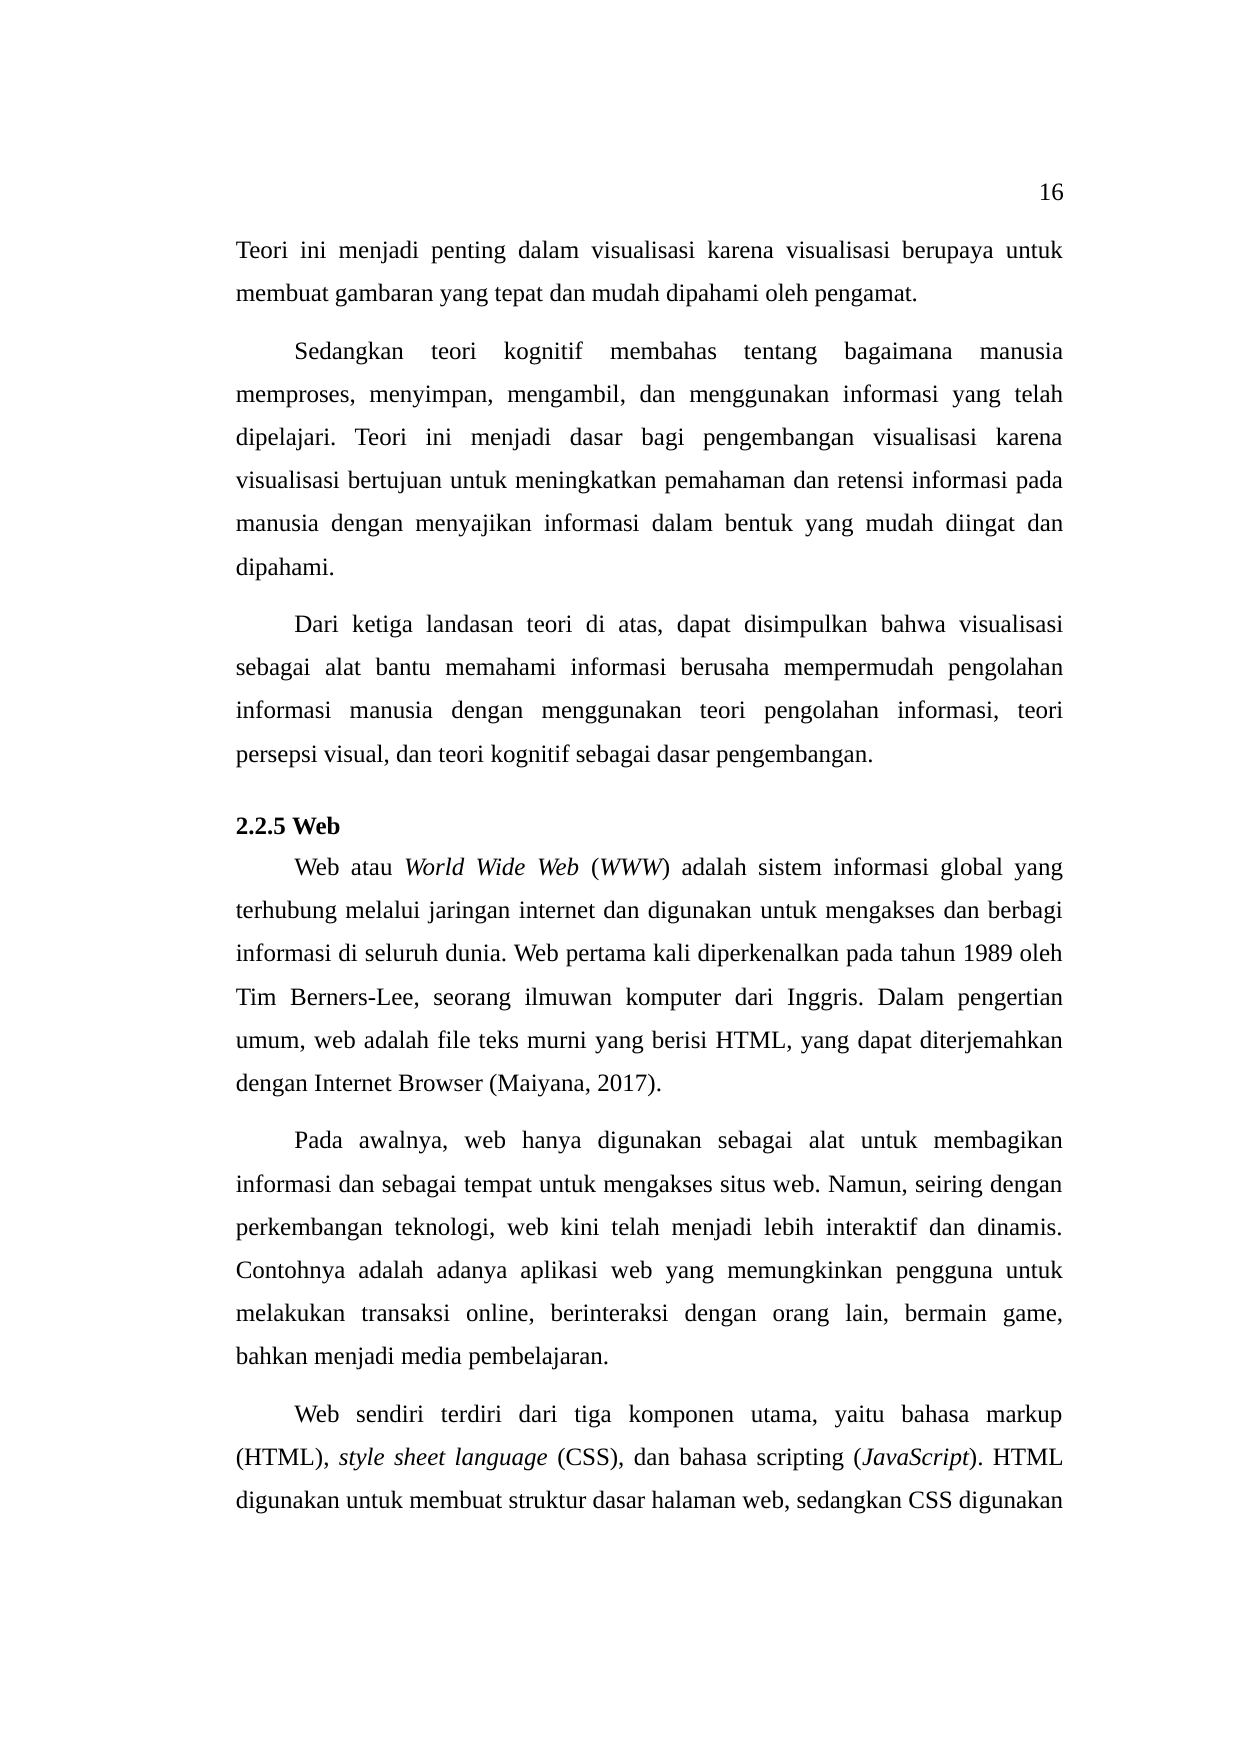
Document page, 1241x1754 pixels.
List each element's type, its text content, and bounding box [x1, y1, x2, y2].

text Web sendiri terdiri dari tiga komponen utama, yaitu bahasa markup (HTML), style sheet language (CSS), dan bahasa scripting (JavaScript). HTML digunakan untuk membuat struktur dasar halaman web, sedangkan CSS digunakan [236, 1399, 1063, 1514]
text Sedangkan teori kognitif membahas tentang bagaimana manusia memproses, menyimpan, mengambil, dan menggunakan informasi yang telah dipelajari. Teori ini menjadi dasar bagi pengembangan visualisasi karena visualisasi bertujuan untuk meningkatkan pemahaman dan retensi informasi pada manusia dengan menyajikan informasi dalam bentuk yang mudah diingat dan dipahami. [236, 336, 1063, 580]
text Dari ketiga landasan teori di atas, dapat disimpulkan bahwa visualisasi sebagai alat bantu memahami informasi berusaha mempermudah pengolahan informasi manusia dengan menggunakan teori pengolahan informasi, teori persepsi visual, dan teori kognitif sebagai dasar pengembangan. [236, 609, 1063, 767]
text Teori ini menjadi penting dalam visualisasi karena visualisasi berupaya untuk membuat gambaran yang tepat dan mudah dipahami oleh pengamat. [236, 235, 1063, 307]
subtitle Web [236, 811, 1063, 840]
text Web atau World Wide Web (WWW) adalah sistem informasi global yang terhubung melalui jaringan internet dan digunakan untuk mengakses dan berbagi informasi di seluruh dunia. Web pertama kali diperkenalkan pada tahun 1989 oleh Tim Berners-Lee, seorang ilmuwan komputer dari Inggris. Dalam pengertian umum, web adalah file teks murni yang berisi HTML, yang dapat diterjemahkan dengan Internet Browser (Maiyana, 2017). [236, 852, 1063, 1097]
text Pada awalnya, web hanya digunakan sebagai alat untuk membagikan informasi dan sebagai tempat untuk mengakses situs web. Namun, seiring dengan perkembangan teknologi, web kini telah menjadi lebih interaktif dan dinamis. Contohnya adalah adanya aplikasi web yang memungkinkan pengguna untuk melakukan transaksi online, berinteraksi dengan orang lain, bermain game, bahkan menjadi media pembelajaran. [236, 1126, 1063, 1370]
